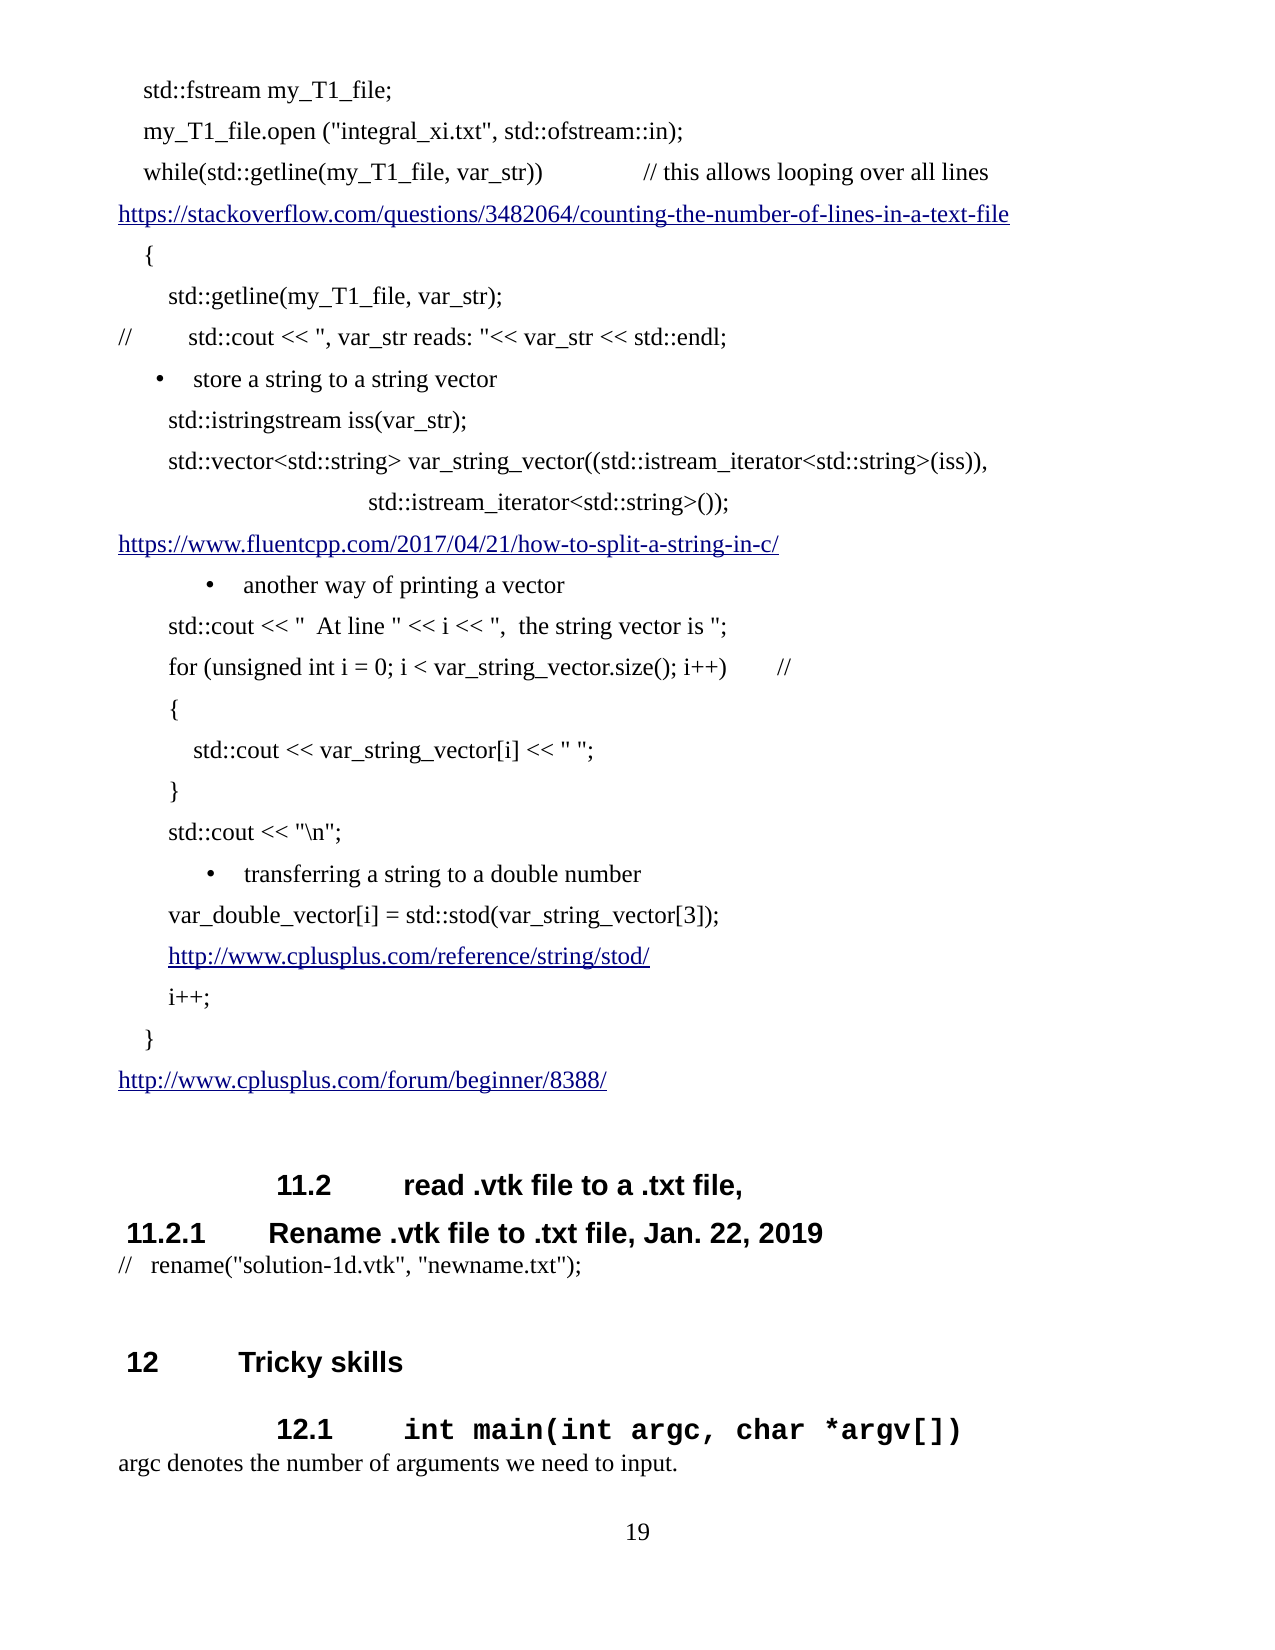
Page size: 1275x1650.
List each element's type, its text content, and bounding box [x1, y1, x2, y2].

subtitle int main(int argc, char *argv[]) [268, 1412, 1157, 1448]
text i++; [118, 982, 1157, 1011]
text std::cout << " At line " << i << ", the string vector is "; [118, 611, 1157, 640]
list another way of printing a vector [206, 570, 1157, 599]
subtitle Rename .vtk file to .txt file, Jan. 22, 2019 [118, 1216, 1157, 1250]
text std::cout << var_string_vector[i] << " "; [118, 735, 1157, 764]
subtitle read .vtk file to a .txt file, [268, 1168, 1157, 1202]
text std::istream_iterator<std::string>()); [118, 487, 1157, 516]
text while(std::getline(my_T1_file, var_str)) // this allows looping over all lines [118, 157, 1157, 186]
text std::getline(my_T1_file, var_str); [118, 281, 1157, 310]
list store a string to a string vector [156, 364, 1157, 392]
text std::vector<std::string> var_string_vector((std::istream_iterator<std::string>(iss)), [118, 446, 1157, 475]
text } [118, 776, 1157, 805]
text argc denotes the number of arguments we need to input. [118, 1448, 1157, 1477]
text http://www.cplusplus.com/forum/beginner/8388/ [118, 1065, 1157, 1094]
text http://www.cplusplus.com/reference/string/stod/ [118, 941, 1157, 970]
text } [118, 1024, 1157, 1052]
text // std::cout << ", var_str reads: "<< var_str << std::endl; [118, 322, 1157, 351]
text std::cout << "\n"; [118, 817, 1157, 846]
text std::fstream my_T1_file; [118, 75, 1157, 104]
text for (unsigned int i = 0; i < var_string_vector.size(); i++) // [118, 652, 1157, 681]
text { [118, 240, 1157, 269]
text my_T1_file.open ("integral_xi.txt", std::ofstream::in); [118, 116, 1157, 145]
text https://www.fluentcpp.com/2017/04/21/how-to-split-a-string-in-c/ [118, 529, 1157, 557]
subtitle Tricky skills [118, 1345, 1157, 1378]
text { [118, 694, 1157, 722]
list transferring a string to a double number [206, 859, 1157, 887]
text std::istringstream iss(var_str); [118, 405, 1157, 434]
text var_double_vector[i] = std::stod(var_string_vector[3]); [118, 900, 1157, 929]
text https://stackoverflow.com/questions/3482064/counting-the-number-of-lines-in-a-text-file [118, 199, 1157, 227]
text // rename("solution-1d.vtk", "newname.txt"); [118, 1250, 1157, 1279]
